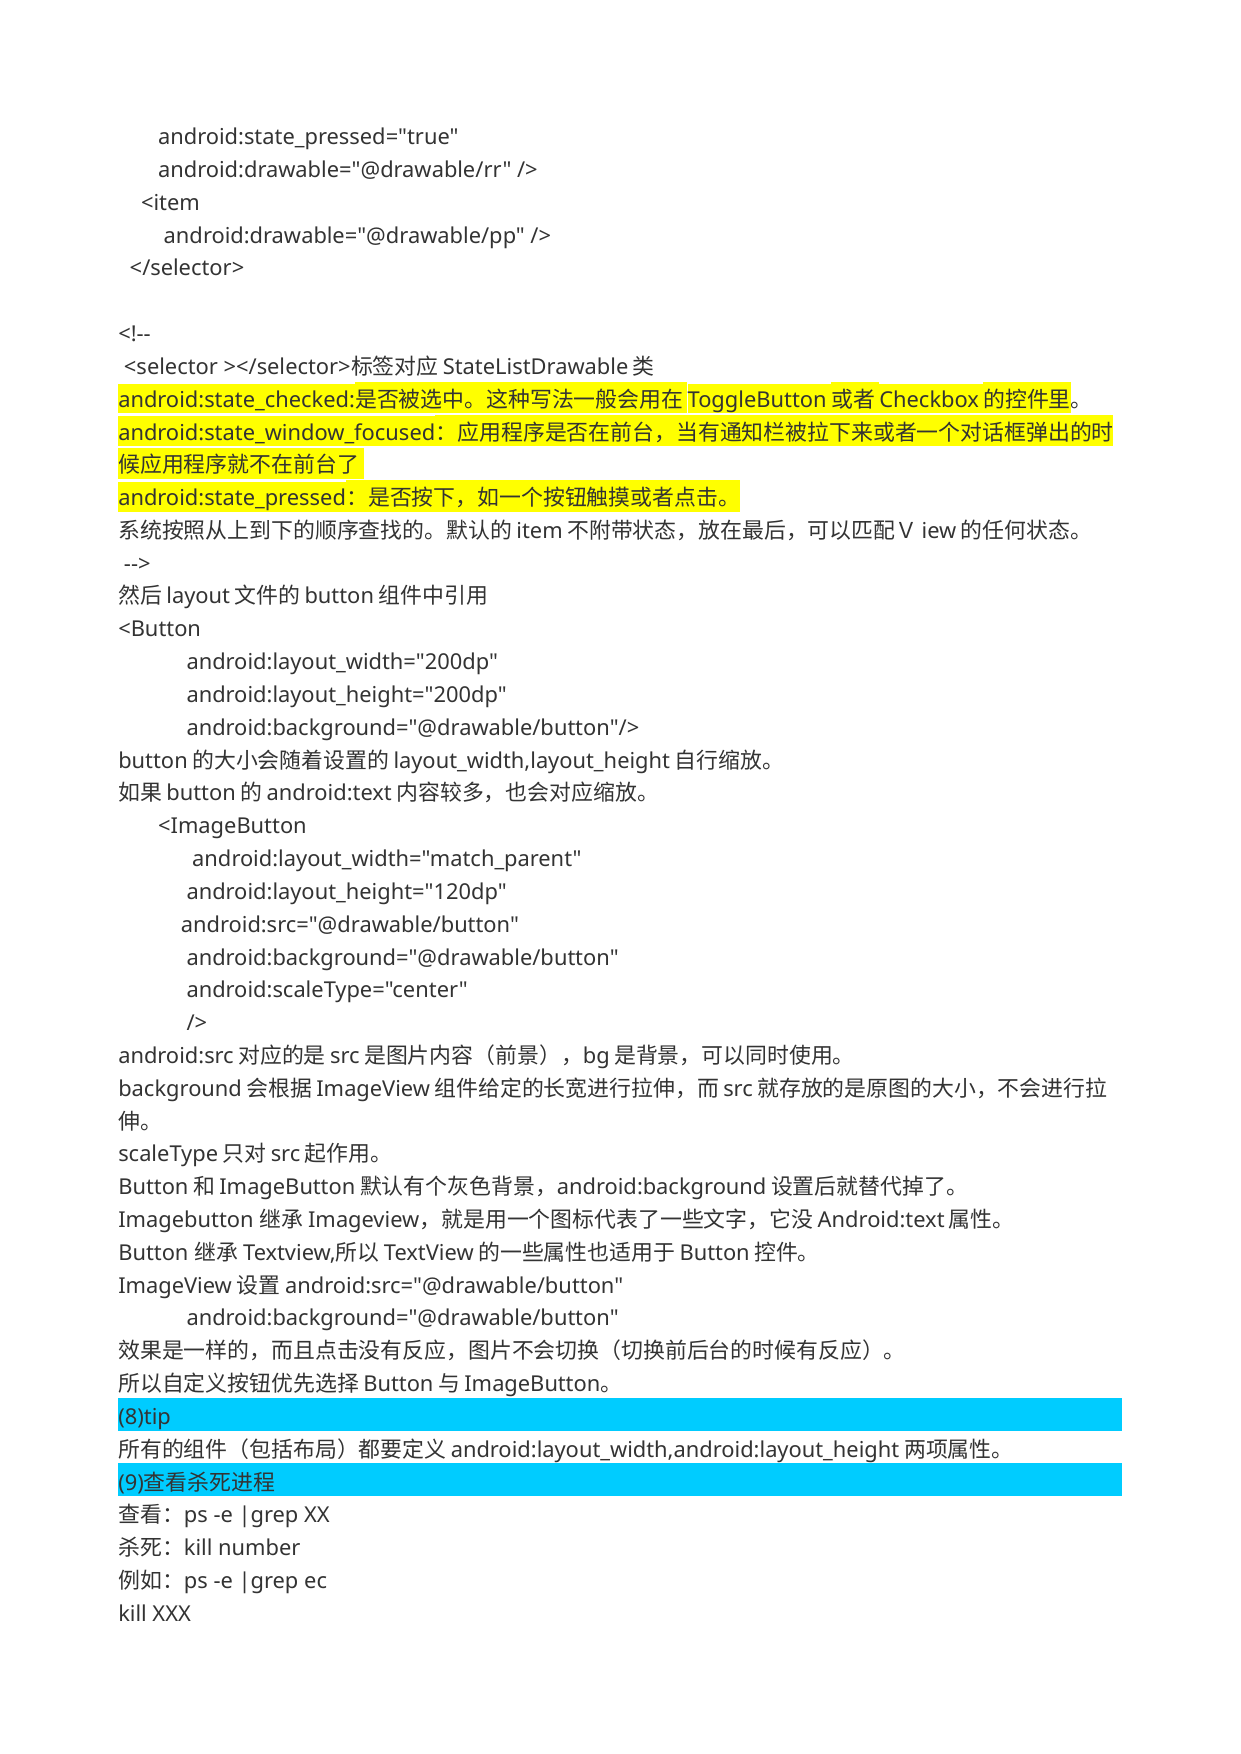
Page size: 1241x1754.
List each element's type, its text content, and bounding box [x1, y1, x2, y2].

text 所有的组件（包括布局）都要定义android:layout_width,android:layout_height两项属性。 [118, 1431, 1122, 1463]
text android:layout_height="120dp" [118, 873, 1122, 906]
text android:layout_width="match_parent" [118, 840, 1122, 873]
text /> [118, 1004, 1122, 1037]
text </selector> [118, 249, 1122, 282]
text android:state_window_focused：应用程序是否在前台，当有通知栏被拉下来或者一个对话框弹出的时候应用程序就不在前台了 [118, 413, 1122, 479]
text Button和ImageButton默认有个灰色背景，android:background设置后就替代掉了。 [118, 1168, 1122, 1201]
text android:scaleType="center" [118, 971, 1122, 1004]
text background会根据ImageView组件给定的长宽进行拉伸，而src就存放的是原图的大小，不会进行拉伸。 [118, 1070, 1122, 1135]
text 例如：ps -e |grep ec [118, 1562, 1122, 1595]
text (9)查看杀死进程 [118, 1463, 1122, 1496]
text <ImageButton [118, 807, 1122, 840]
text android:state_checked:是否被选中。这种写法一般会用在ToggleButton或者Checkbox的控件里。 [118, 381, 1122, 413]
text android:background="@drawable/button" [118, 1299, 1122, 1332]
text android:src对应的是src是图片内容（前景），bg是背景，可以同时使用。 [118, 1037, 1122, 1070]
text <selector ></selector>标签对应StateListDrawable类 [118, 348, 1122, 381]
text 如果button的android:text内容较多，也会对应缩放。 [118, 774, 1122, 807]
text 杀死：kill number [118, 1529, 1122, 1562]
text scaleType只对src起作用。 [118, 1135, 1122, 1168]
text kill XXX [118, 1595, 1122, 1627]
text android:background="@drawable/button" [118, 938, 1122, 971]
text 查看：ps -e |grep XX [118, 1496, 1122, 1529]
text Imagebutton 继承 Imageview，就是用一个图标代表了一些文字，它没Android:text属性。 [118, 1201, 1122, 1234]
text <Button [118, 610, 1122, 643]
text button的大小会随着设置的layout_width,layout_height自行缩放。 [118, 742, 1122, 774]
text ImageView设置 android:src="@drawable/button" [118, 1267, 1122, 1299]
text 然后layout文件的button组件中引用 [118, 577, 1122, 610]
text Button 继承 Textview,所以TextView的一些属性也适用于Button控件。 [118, 1234, 1122, 1267]
text android:state_pressed：是否按下，如一个按钮触摸或者点击。 [118, 479, 1122, 512]
text 效果是一样的，而且点击没有反应，图片不会切换（切换前后台的时候有反应）。 [118, 1332, 1122, 1365]
text android:drawable="@drawable/rr" /> [118, 151, 1122, 184]
text android:background="@drawable/button"/> [118, 709, 1122, 742]
text android:drawable="@drawable/pp" /> [118, 217, 1122, 249]
text 所以自定义按钮优先选择Button与ImageButton。 [118, 1365, 1122, 1398]
text android:state_pressed="true" [118, 118, 1122, 151]
text 系统按照从上到下的顺序查找的。默认的item不附带状态，放在最后，可以匹配Ｖiew的任何状态。 [118, 512, 1122, 545]
text android:layout_height="200dp" [118, 676, 1122, 709]
text (8)tip [118, 1398, 1122, 1431]
text android:layout_width="200dp" [118, 643, 1122, 676]
text <item [118, 184, 1122, 217]
text --> [118, 545, 1122, 577]
text android:src="@drawable/button" [118, 906, 1122, 938]
text <!-- [118, 315, 1122, 348]
